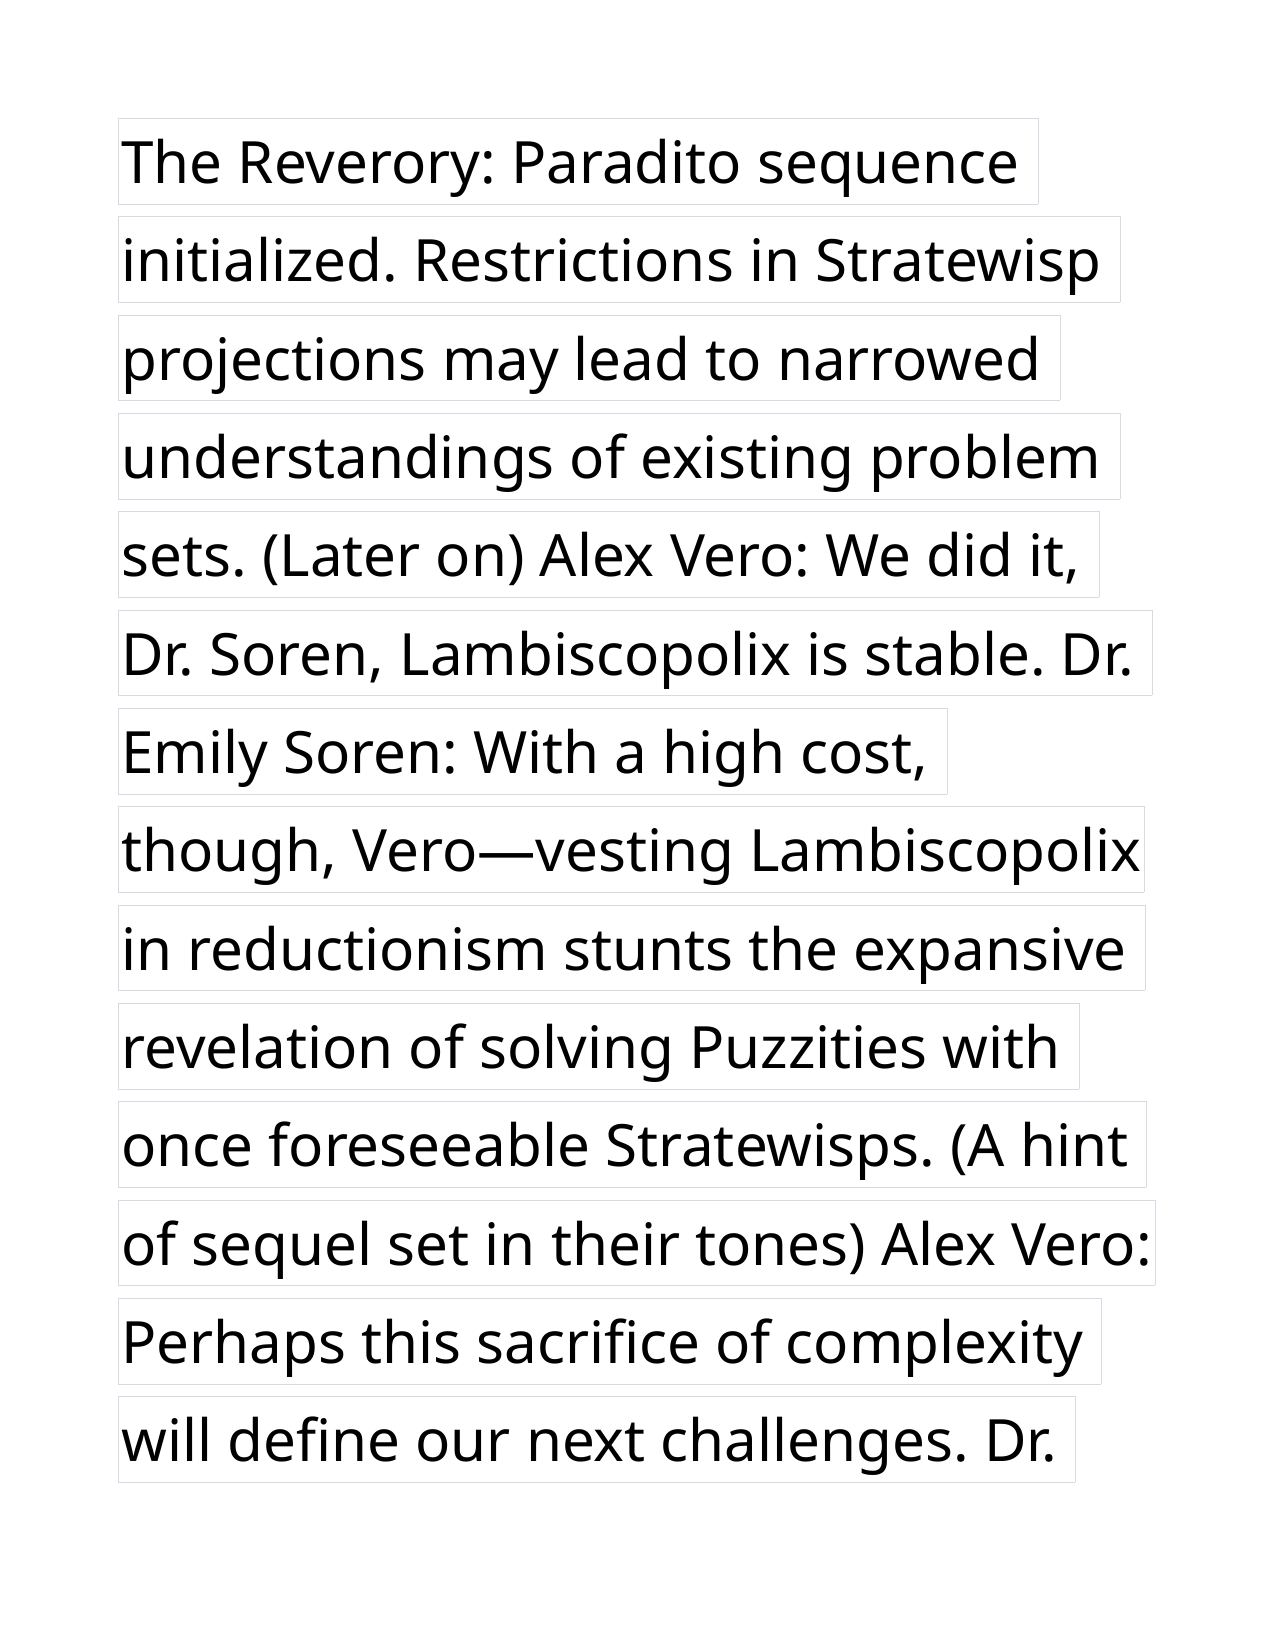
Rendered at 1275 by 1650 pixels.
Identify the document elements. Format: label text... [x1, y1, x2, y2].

text The Reverory: Paradito sequence initialized. Restrictions in Stratewisp projections may lead to narrowed understandings of existing problem sets. (Later on) Alex Vero: We did it, Dr. Soren, Lambiscopolix is stable. Dr. Emily Soren: With a high cost, though, Vero—vesting Lambiscopolix in reductionism stunts the expansive revelation of solving Puzzities with once foreseeable Stratewisps. (A hint of sequel set in their tones) Alex Vero: Perhaps this sacrifice of complexity will define our next challenges. Dr. [118, 118, 1157, 1482]
